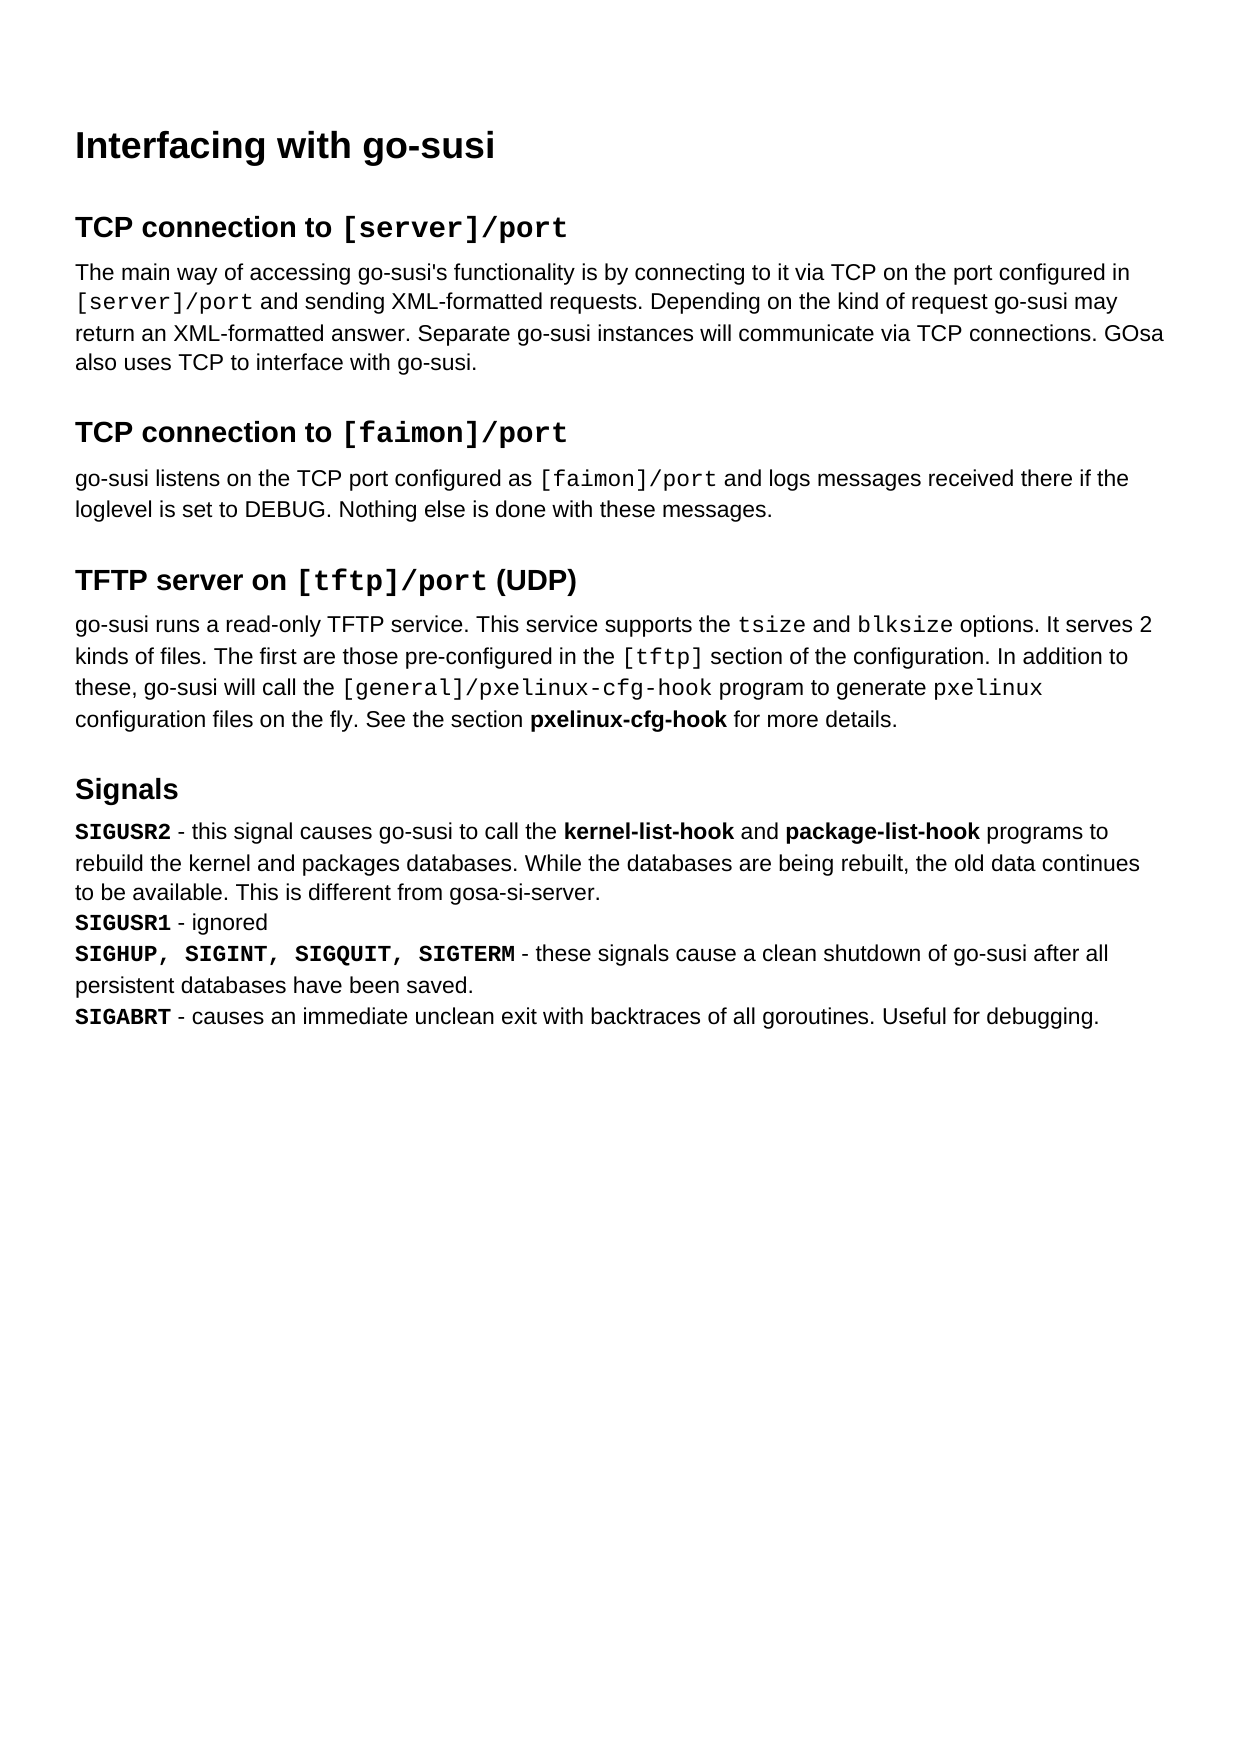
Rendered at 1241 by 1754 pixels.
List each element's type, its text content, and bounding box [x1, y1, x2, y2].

subtitle Interfacing with go-susi [75, 125, 1165, 167]
text SIGUSR1 - ignored [75, 909, 1165, 937]
subtitle TCP connection to [server]/port [75, 211, 1165, 246]
subtitle TFTP server on [tftp]/port (UDP) [75, 563, 1165, 599]
text go-susi listens on the TCP port configured as [faimon]/port and logs messages received there if the loglevel is set to DEBUG. Nothing else is done with these messages. [75, 465, 1165, 522]
text SIGHUP, SIGINT, SIGQUIT, SIGTERM - these signals cause a clean shutdown of go-susi after all persistent databases have been saved. [75, 941, 1165, 1000]
text go-susi runs a read-only TFTP service. This service supports the tsize and blksize options. It serves 2 kinds of files. The first are those pre-configured in the [tftp] section of the configuration. In addition to these, go-susi will call the [general]/pxelinux-cfg-hook program to generate pxelinux configuration files on the fly. See the section pxelinux-cfg-hook for more details. [75, 612, 1165, 732]
subtitle Signals [75, 773, 1165, 806]
text The main way of accessing go-susi's functionality is by connecting to it via TCP on the port configured in [server]/port and sending XML-formatted requests. Depending on the kind of request go-susi may return an XML-formatted answer. Separate go-susi instances will communicate via TCP connections. GOsa also uses TCP to interface with go-susi. [75, 259, 1165, 375]
subtitle TCP connection to [faimon]/port [75, 416, 1165, 452]
text SIGUSR2 - this signal causes go-susi to call the kernel-list-hook and package-list-hook programs to rebuild the kernel and packages databases. While the databases are being rebuilt, the old data continues to be available. This is different from gosa-si-server. [75, 819, 1165, 905]
text SIGABRT - causes an immediate unclean exit with backtraces of all goroutines. Useful for debugging. [75, 1004, 1165, 1032]
